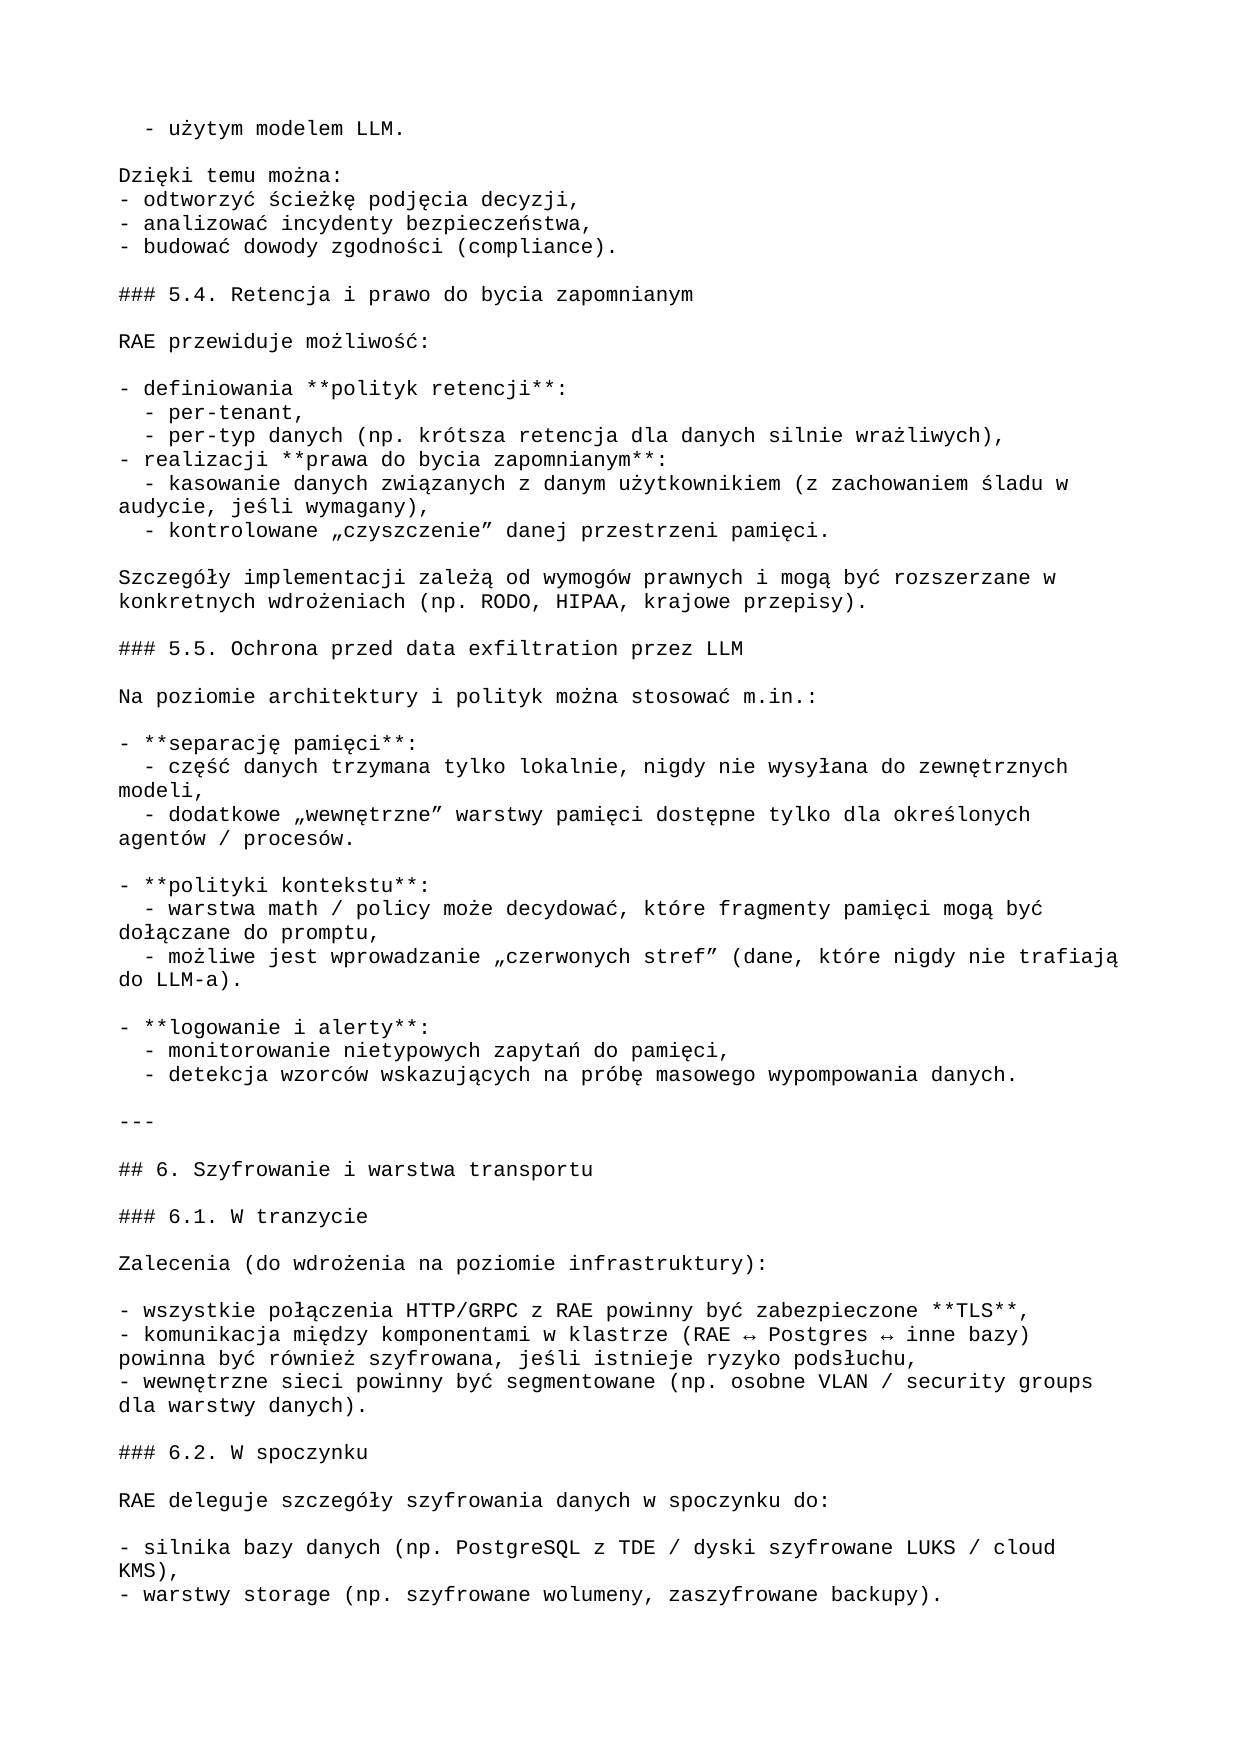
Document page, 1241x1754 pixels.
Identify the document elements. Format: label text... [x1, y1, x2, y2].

text - wszystkie połączenia HTTP/GRPC z RAE powinny być zabezpieczone **TLS**, [118, 1300, 1122, 1324]
text - część danych trzymana tylko lokalnie, nigdy nie wysyłana do zewnętrznych modeli, [118, 757, 1122, 804]
text ## 6. Szyfrowanie i warstwa transportu [118, 1158, 1122, 1182]
text - detekcja wzorców wskazujących na próbę masowego wypompowania danych. [118, 1064, 1122, 1088]
text - **separację pamięci**: [118, 733, 1122, 757]
text - odtworzyć ścieżkę podjęcia decyzji, [118, 189, 1122, 213]
text - **logowanie i alerty**: [118, 1017, 1122, 1040]
text - wewnętrzne sieci powinny być segmentowane (np. osobne VLAN / security groups dla warstwy danych). [118, 1371, 1122, 1419]
text RAE deleguje szczegóły szyfrowania danych w spoczynku do: [118, 1489, 1122, 1513]
text - warstwy storage (np. szyfrowane wolumeny, zaszyfrowane backupy). [118, 1584, 1122, 1608]
text - możliwe jest wprowadzanie „czerwonych stref” (dane, które nigdy nie trafiają do LLM-a). [118, 946, 1122, 993]
text ### 6.1. W tranzycie [118, 1206, 1122, 1229]
text ### 6.2. W spoczynku [118, 1442, 1122, 1466]
text - per-typ danych (np. krótsza retencja dla danych silnie wrażliwych), [118, 426, 1122, 449]
text - analizować incydenty bezpieczeństwa, [118, 213, 1122, 236]
text --- [118, 1111, 1122, 1135]
text - budować dowody zgodności (compliance). [118, 236, 1122, 260]
text - silnika bazy danych (np. PostgreSQL z TDE / dyski szyfrowane LUKS / cloud KMS), [118, 1537, 1122, 1584]
text Szczegóły implementacji zależą od wymogów prawnych i mogą być rozszerzane w konkretnych wdrożeniach (np. RODO, HIPAA, krajowe przepisy). [118, 567, 1122, 615]
text Zalecenia (do wdrożenia na poziomie infrastruktury): [118, 1253, 1122, 1277]
text - komunikacja między komponentami w klastrze (RAE ↔ Postgres ↔ inne bazy) powinna być również szyfrowana, jeśli istnieje ryzyko podsłuchu, [118, 1324, 1122, 1371]
text Na poziomie architektury i polityk można stosować m.in.: [118, 686, 1122, 709]
text Dzięki temu można: [118, 165, 1122, 189]
text - użytym modelem LLM. [118, 118, 1122, 142]
text - warstwa math / policy może decydować, które fragmenty pamięci mogą być dołączane do promptu, [118, 898, 1122, 946]
text ### 5.4. Retencja i prawo do bycia zapomnianym [118, 284, 1122, 307]
text - kontrolowane „czyszczenie” danej przestrzeni pamięci. [118, 520, 1122, 544]
text - realizacji **prawa do bycia zapomnianym**: [118, 449, 1122, 473]
text - per-tenant, [118, 402, 1122, 426]
text ### 5.5. Ochrona przed data exfiltration przez LLM [118, 638, 1122, 662]
text - monitorowanie nietypowych zapytań do pamięci, [118, 1040, 1122, 1064]
text - **polityki kontekstu**: [118, 875, 1122, 898]
text RAE przewiduje możliwość: [118, 331, 1122, 354]
text - dodatkowe „wewnętrzne” warstwy pamięci dostępne tylko dla określonych agentów / procesów. [118, 804, 1122, 851]
text - definiowania **polityk retencji**: [118, 378, 1122, 402]
text - kasowanie danych związanych z danym użytkownikiem (z zachowaniem śladu w audycie, jeśli wymagany), [118, 473, 1122, 520]
